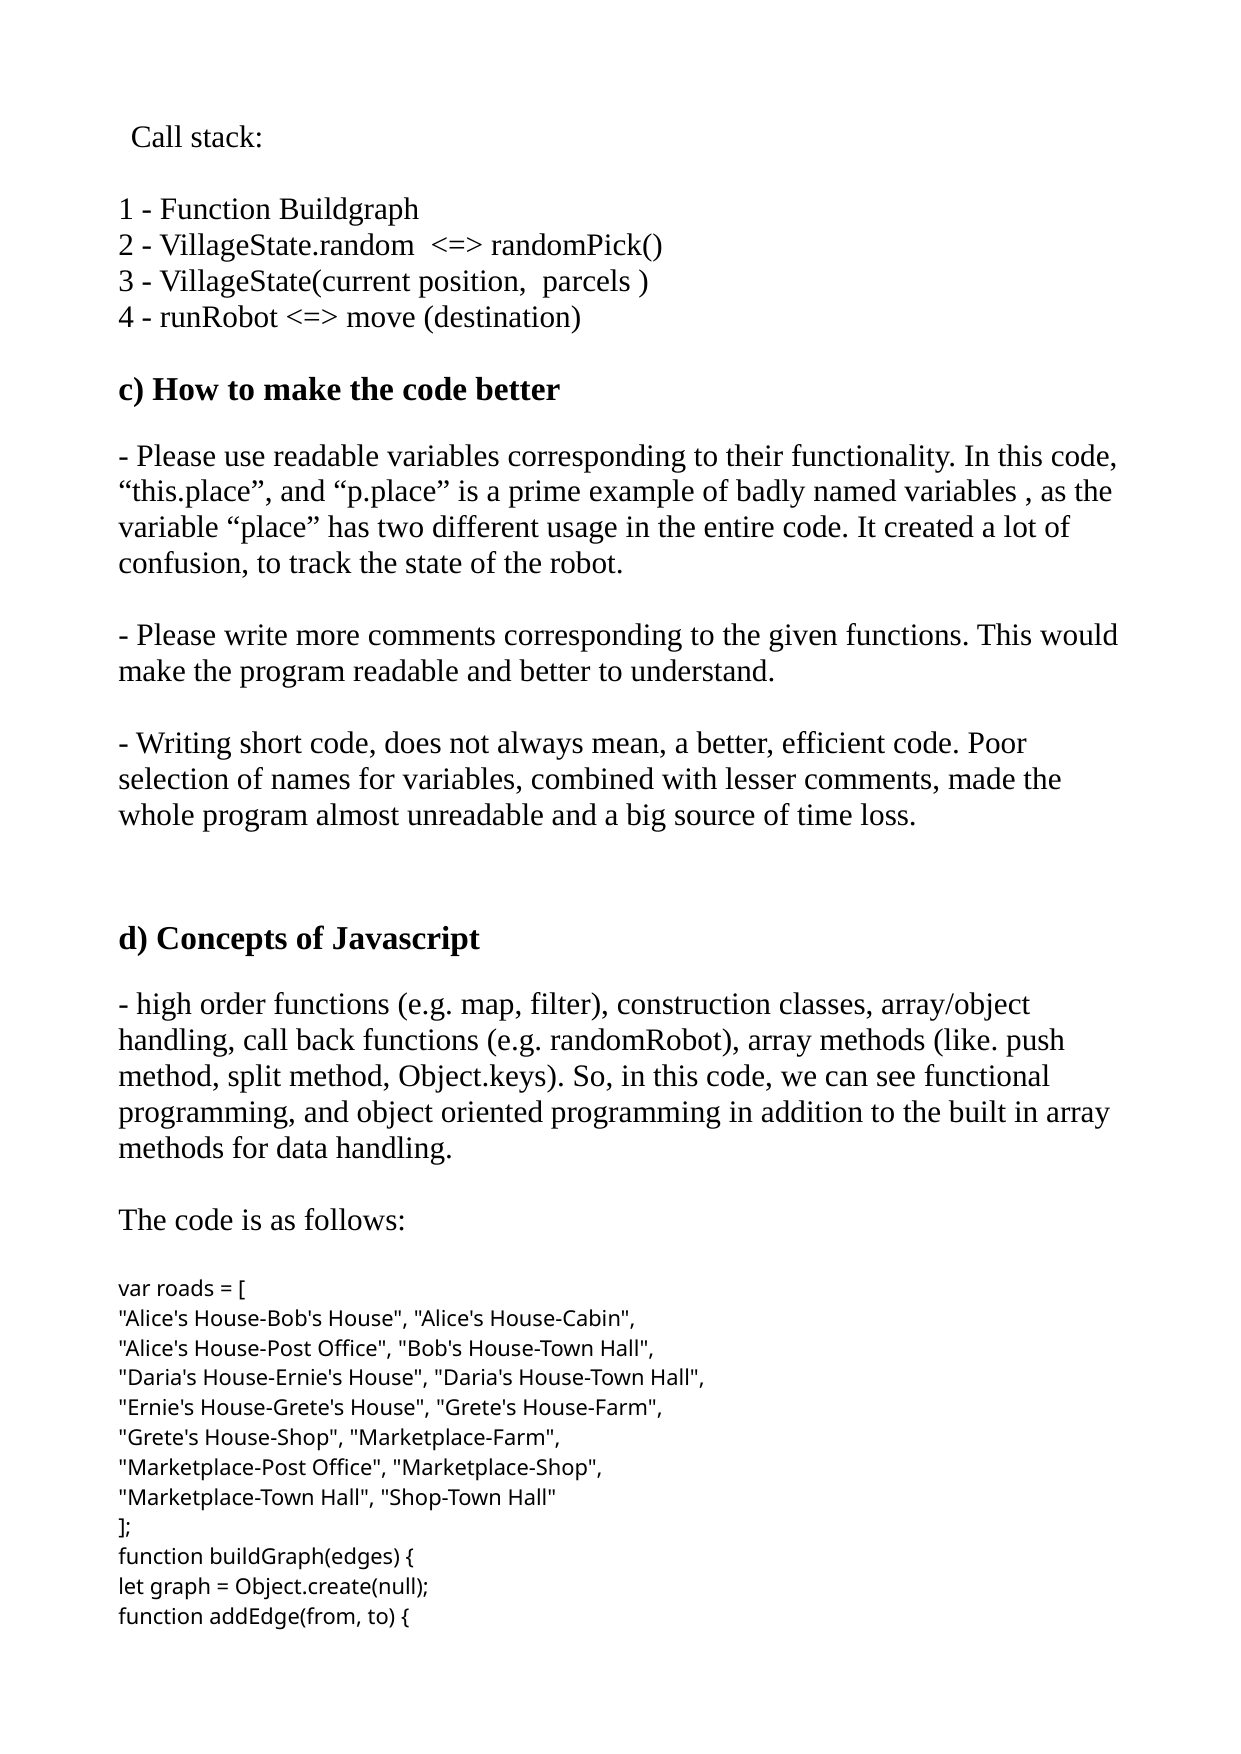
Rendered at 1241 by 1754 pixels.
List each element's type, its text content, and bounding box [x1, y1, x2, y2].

text - Please write more comments corresponding to the given functions. This would make the program readable and better to understand. [118, 616, 1122, 688]
text "Alice's House-Bob's House", "Alice's House-Cabin", [118, 1303, 1122, 1332]
text 3 - VillageState(current position, parcels ) [118, 262, 1122, 298]
text "Ernie's House-Grete's House", "Grete's House-Farm", [118, 1392, 1122, 1422]
text let graph = Object.create(null); [118, 1571, 1122, 1601]
text function addEdge(from, to) { [118, 1601, 1122, 1630]
text "Marketplace-Post Office", "Marketplace-Shop", [118, 1452, 1122, 1481]
text d) Concepts of Javascript [118, 918, 1122, 957]
text var roads = [ [118, 1273, 1122, 1303]
text - high order functions (e.g. map, filter), construction classes, array/object handling, call back functions (e.g. randomRobot), array methods (like. push method, split method, Object.keys). So, in this code, we can see functional programming, and object oriented programming in addition to the built in array methods for data handling. [118, 985, 1122, 1165]
text 2 - VillageState.random <=> randomPick() [118, 226, 1122, 262]
text 1 - Function Buildgraph [118, 190, 1122, 226]
text ]; [118, 1511, 1122, 1541]
text "Grete's House-Shop", "Marketplace-Farm", [118, 1422, 1122, 1452]
text function buildGraph(edges) { [118, 1541, 1122, 1571]
text The code is as follows: [118, 1201, 1122, 1237]
text "Daria's House-Ernie's House", "Daria's House-Town Hall", [118, 1362, 1122, 1392]
text - Please use readable variables corresponding to their functionality. In this code, “this.place”, and “p.place” is a prime example of badly named variables , as the variable “place” has two different usage in the entire code. It created a lot of confusion, to track the state of the robot. [118, 437, 1122, 581]
text "Marketplace-Town Hall", "Shop-Town Hall" [118, 1481, 1122, 1511]
text 4 - runRobot <=> move (destination) [118, 298, 1122, 334]
text Call stack: [118, 118, 1122, 154]
text - Writing short code, does not always mean, a better, efficient code. Poor selection of names for variables, combined with lesser comments, made the whole program almost unreadable and a big source of time loss. [118, 724, 1122, 832]
text "Alice's House-Post Office", "Bob's House-Town Hall", [118, 1332, 1122, 1362]
text c) How to make the code better [118, 370, 1122, 408]
